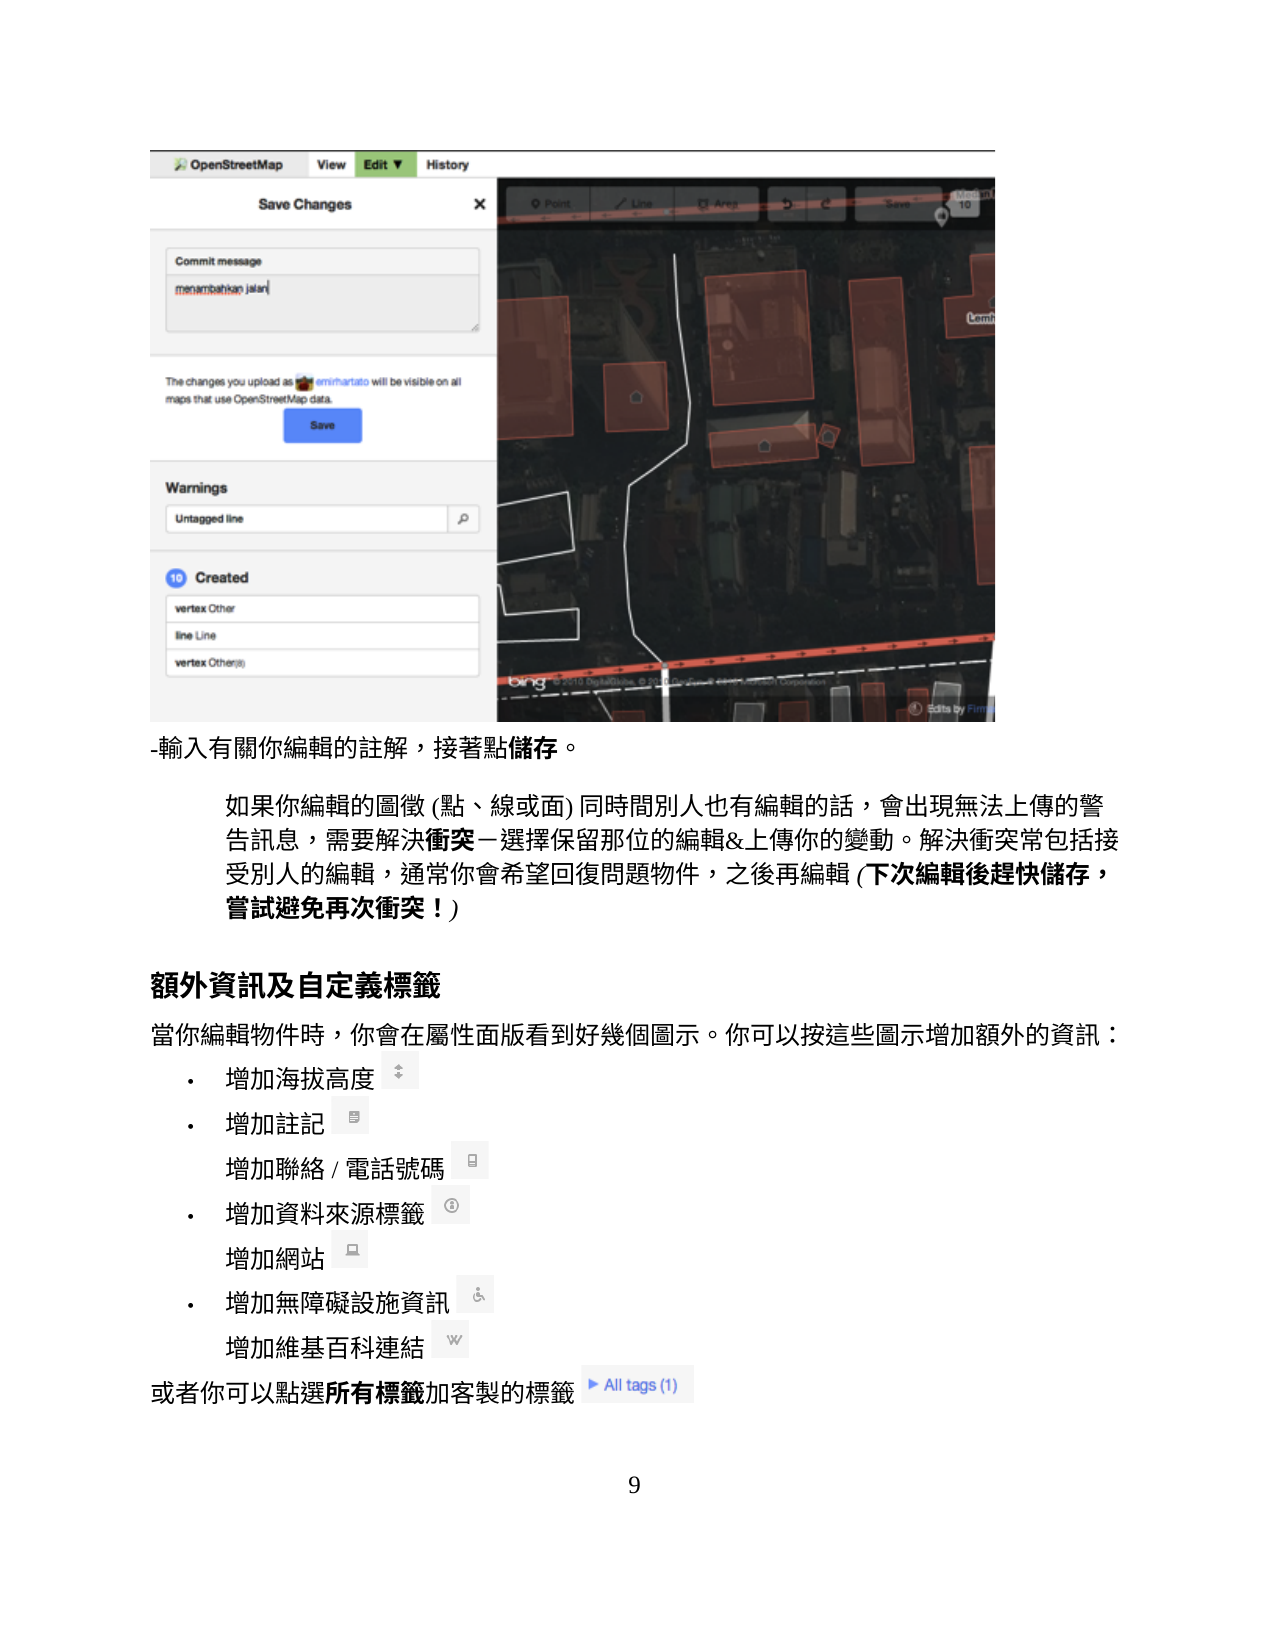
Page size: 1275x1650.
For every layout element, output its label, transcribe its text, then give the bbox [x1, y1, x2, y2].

picture [381, 1051, 419, 1089]
picture [150, 150, 996, 722]
picture [581, 1365, 694, 1403]
text 當你編輯物件時，你會在屬性面版看到好幾個圖示。你可以按這些圖示增加額外的資訊： [150, 1017, 1125, 1051]
list 增加註記 增加聯絡 / 電話號碼 [187, 1096, 1125, 1186]
picture [431, 1185, 470, 1224]
picture [456, 1275, 494, 1313]
list 增加資料來源標籤 增加網站 [187, 1186, 1125, 1275]
list 增加海拔高度 [187, 1051, 1125, 1096]
picture [431, 1320, 469, 1358]
text 如果你編輯的圖徵 (點、線或面) 同時間別人也有編輯的話，會出現無法上傳的警告訊息，需要解決衝突－選擇保留那位的編輯&上傳你的變動。解決衝突常包括接受別人的編輯，通常你會希望回復問題物件，之後再編輯 (下次編輯後趕快儲存，嘗試避免再次衝突！) [225, 789, 1125, 925]
subtitle 額外資訊及自定義標籤 [150, 965, 1125, 1005]
picture [331, 1230, 368, 1268]
text -輸入有關你編輯的註解，接著點儲存。 [150, 731, 1125, 765]
picture [331, 1096, 369, 1134]
picture [451, 1141, 489, 1179]
list 增加無障礙設施資訊 增加維基百科連結 [187, 1275, 1125, 1365]
text [996, 150, 1125, 722]
text 或者你可以點選所有標籤加客製的標籤 [150, 1365, 1125, 1410]
